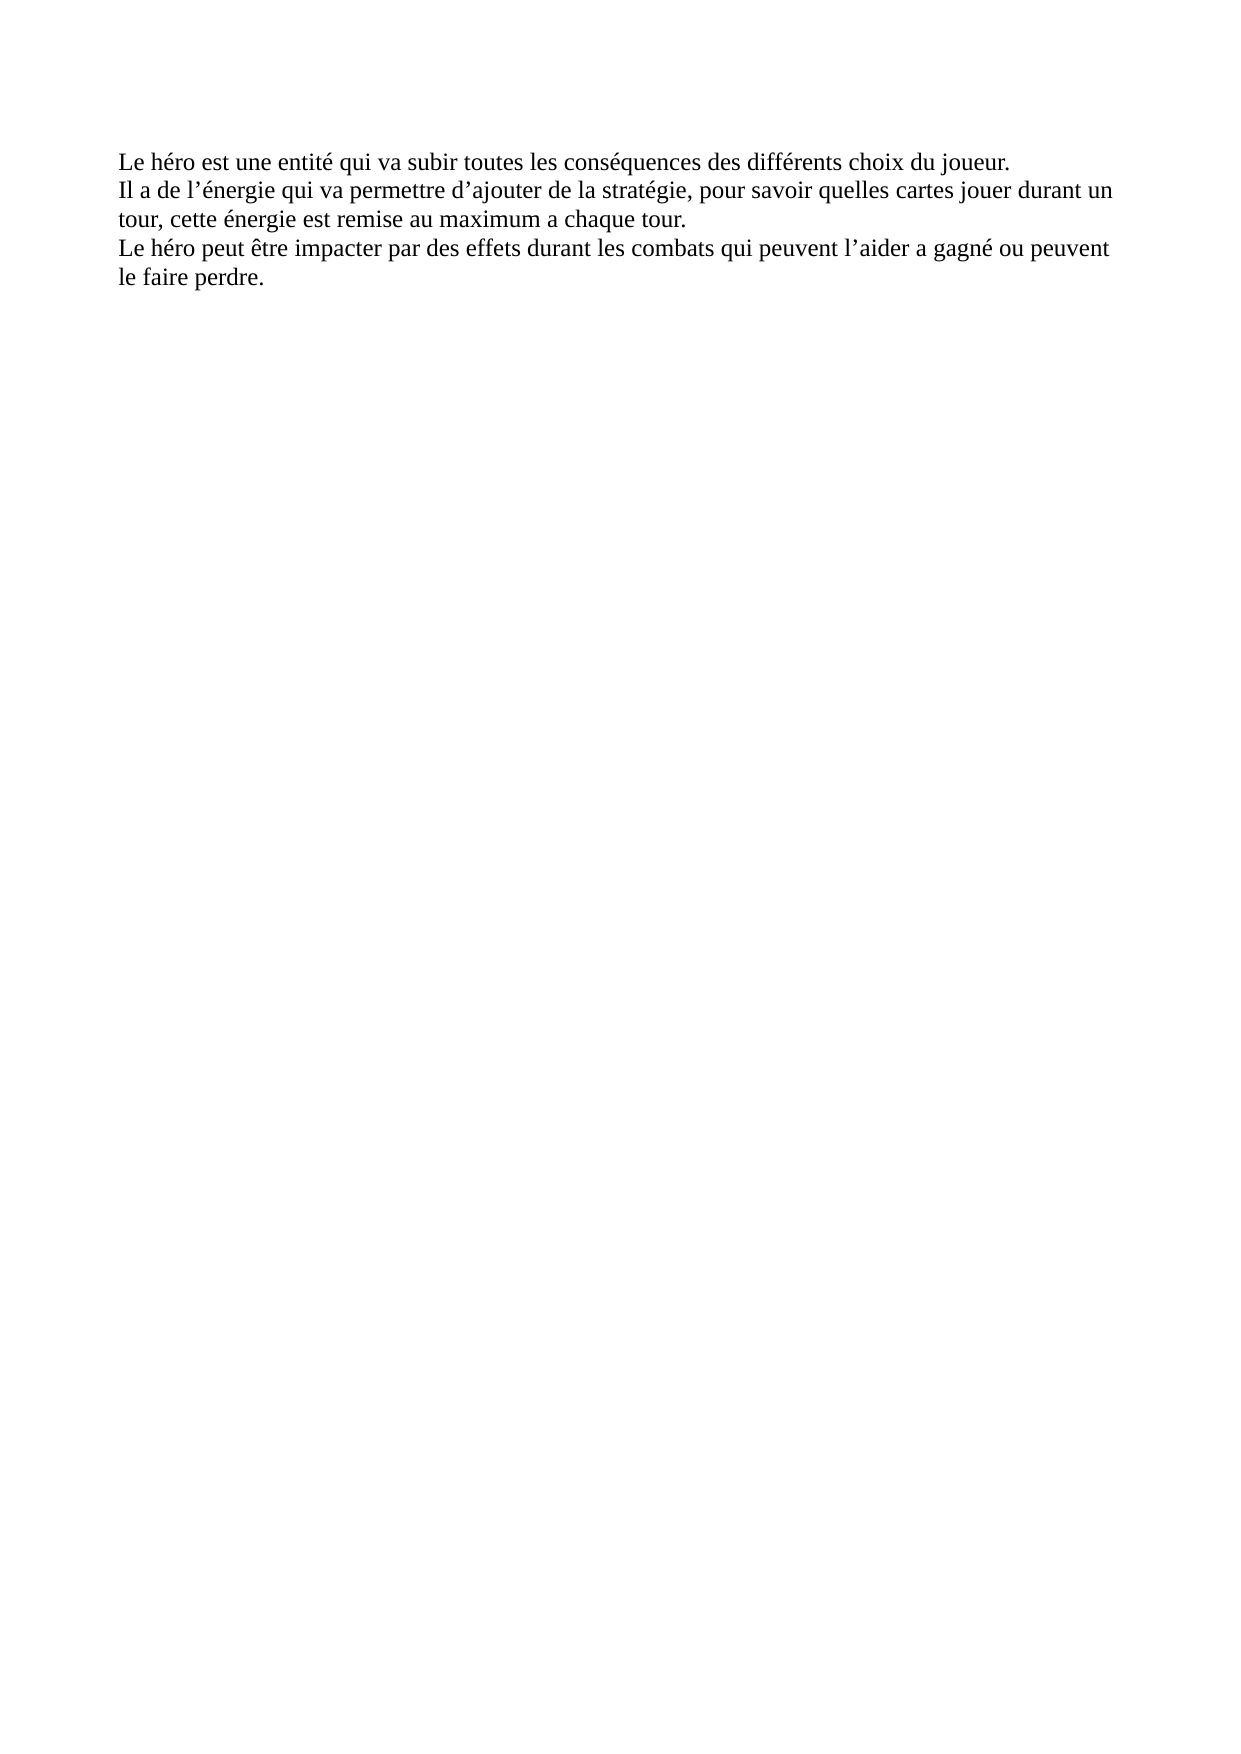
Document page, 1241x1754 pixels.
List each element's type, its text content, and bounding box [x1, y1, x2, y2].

text Il a de l’énergie qui va permettre d’ajouter de la stratégie, pour savoir quelles cartes jouer durant un tour, cette énergie est remise au maximum a chaque tour. [118, 176, 1122, 233]
text Le héro est une entité qui va subir toutes les conséquences des différents choix du joueur. [118, 147, 1122, 176]
text Le héro peut être impacter par des effets durant les combats qui peuvent l’aider a gagné ou peuvent le faire perdre. [118, 233, 1122, 291]
